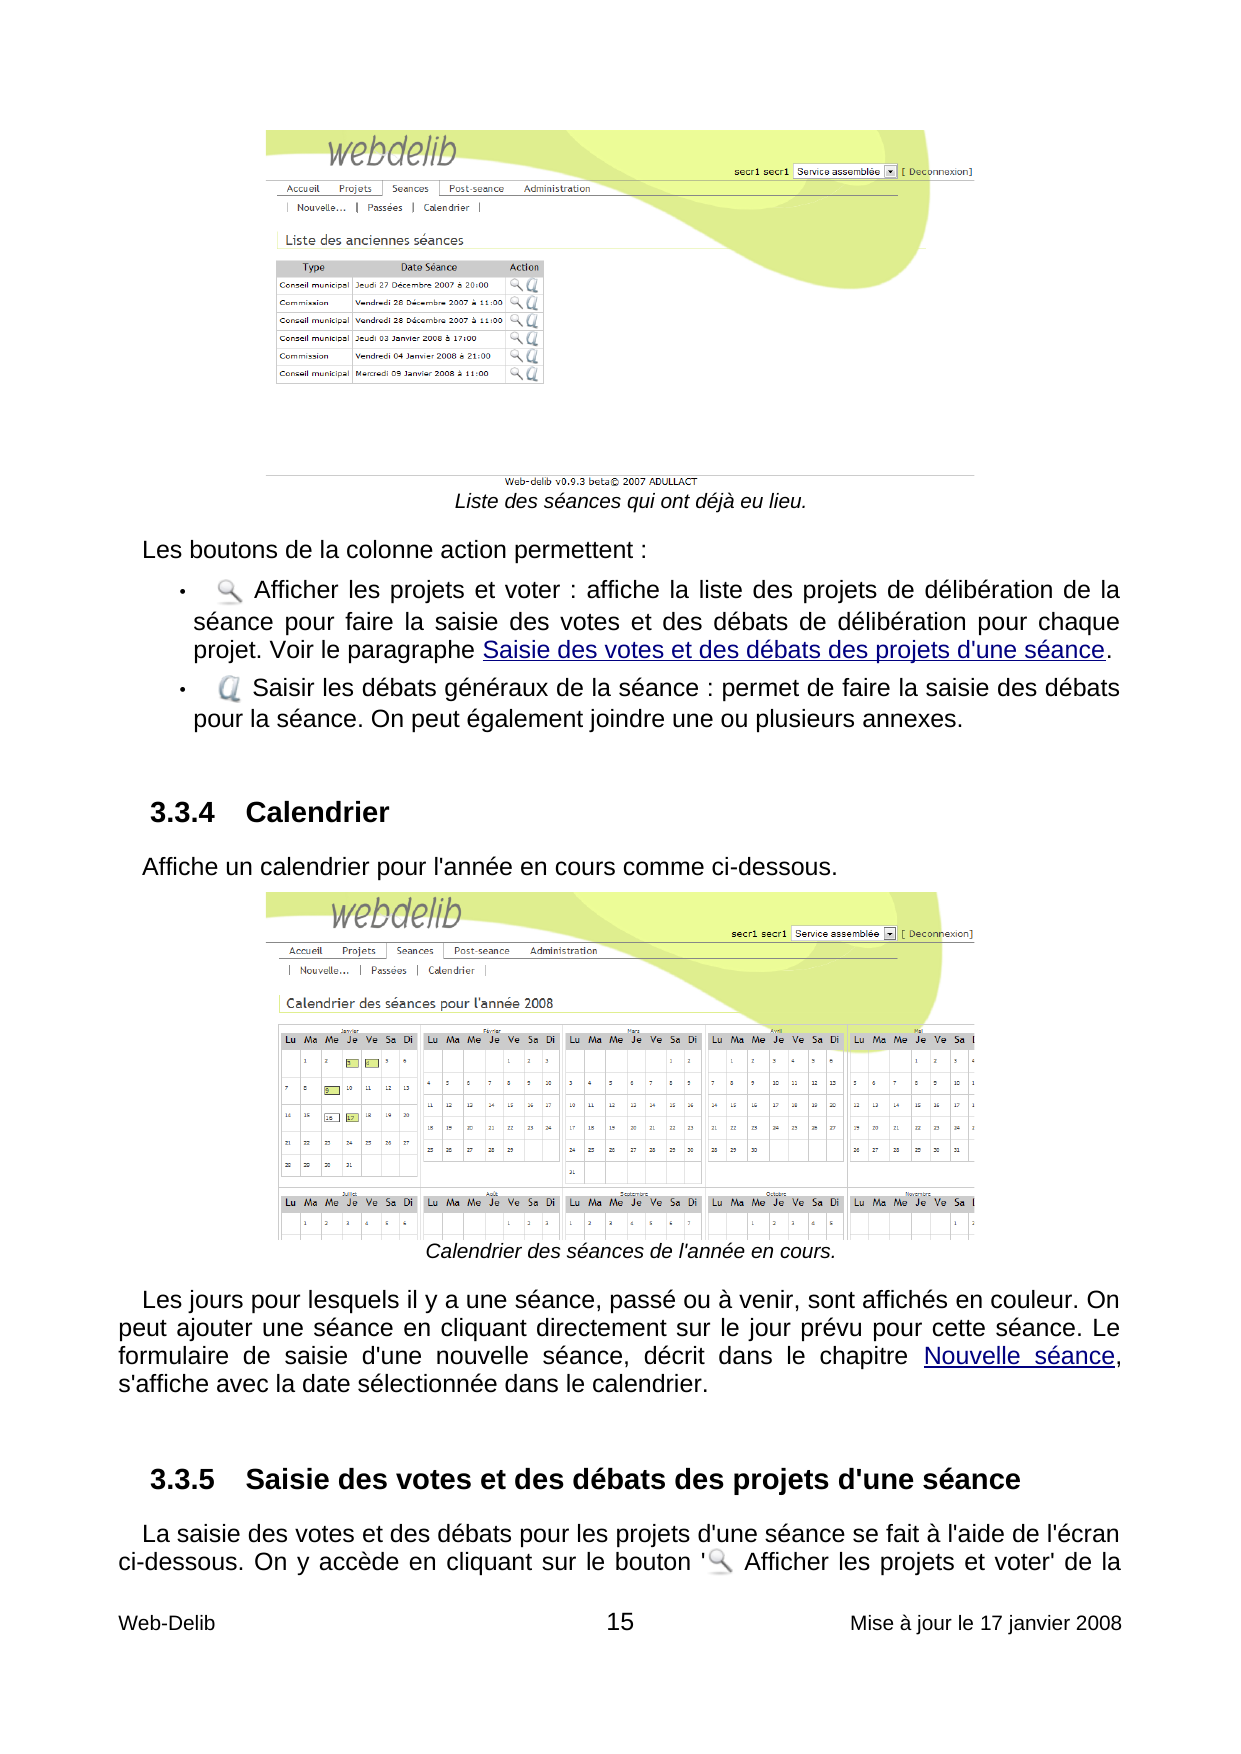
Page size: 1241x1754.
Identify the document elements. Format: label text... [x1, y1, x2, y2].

subtitle Calendrier [118, 796, 1122, 828]
picture [265, 130, 975, 490]
text Les boutons de la colonne action permettent : [118, 536, 1122, 564]
text Affiche un calendrier pour l'année en cours comme ci-dessous. [118, 852, 1122, 880]
text Calendrier des séances de l'année en cours. [118, 892, 1122, 1263]
text Les jours pour lesquels il y a une séance, passé ou à venir, sont affichés en couleur. On peut ajouter une séance en cliquant directement sur le jour prévu pour cette séance. Le formulaire de saisie d'une nouvelle séance, décrit dans le chapitre Nouvelle séance, s'affiche avec la date sélectionnée dans le calendrier. [118, 1286, 1122, 1398]
picture [216, 578, 245, 606]
text La saisie des votes et des débats pour les projets d'une séance se fait à l'aide de l'écran ci-dessous. On y accède en cliquant sur le bouton ' Afficher les projets et voter' de la [118, 1519, 1122, 1575]
list Afficher les projets et voter : affiche la liste des projets de délibération de la séance pour faire la saisie des votes et des débats de délibération pour chaque projet. Voir le paragraphe Saisie des votes et des débats des projets d'une séance. [156, 576, 1122, 662]
text Liste des séances qui ont déjà eu lieu. [118, 118, 1122, 513]
picture [216, 675, 245, 703]
picture [265, 892, 975, 1240]
list Saisir les débats généraux de la séance : permet de faire la saisie des débats pour la séance. On peut également joindre une ou plusieurs annexes. [156, 673, 1122, 731]
subtitle Saisie des votes et des débats des projets d'une séance [118, 1463, 1122, 1495]
picture [707, 1547, 735, 1576]
